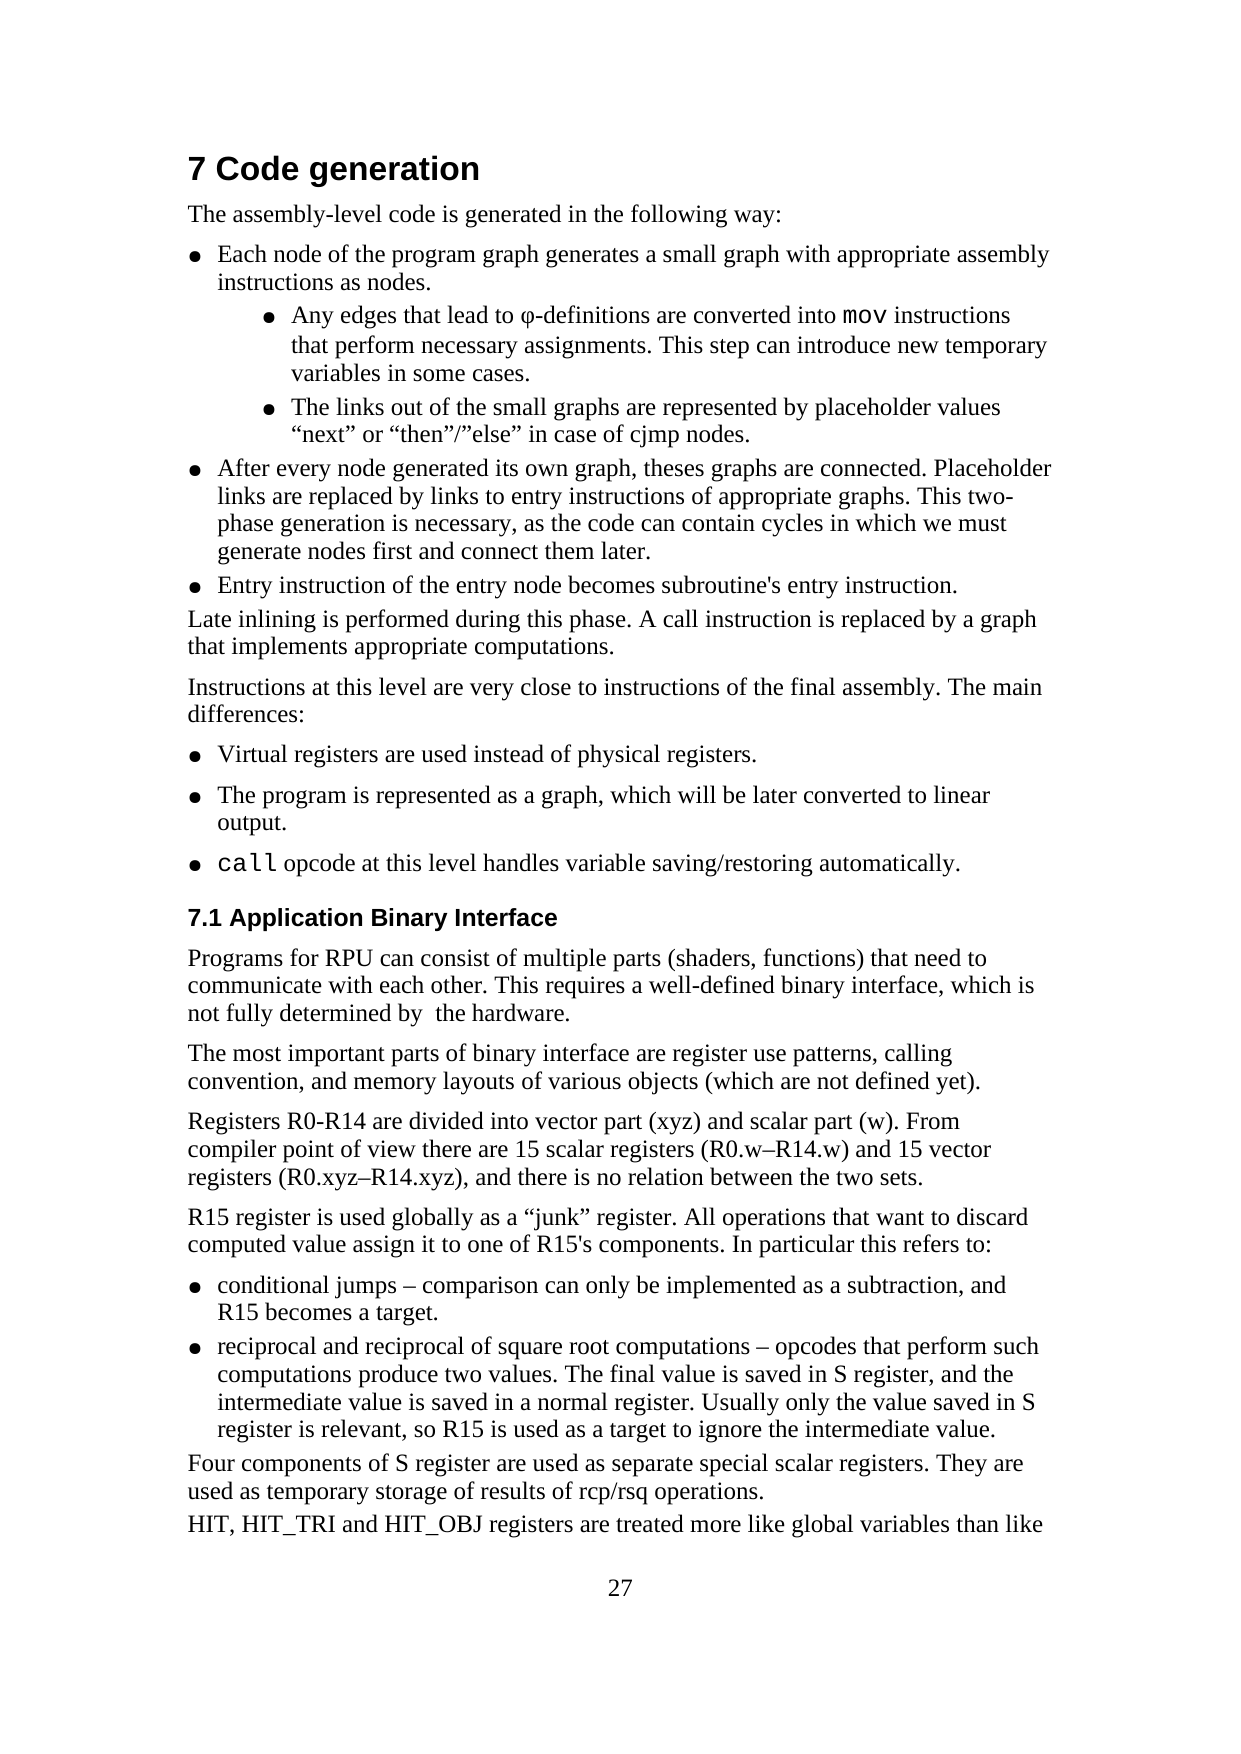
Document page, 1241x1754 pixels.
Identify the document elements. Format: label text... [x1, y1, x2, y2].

list The links out of the small graphs are represented by placeholder values “next” or “then”/”else” in case of cjmp nodes. [261, 393, 1053, 448]
list reciprocal and reciprocal of square root computations – opcodes that perform such computations produce two values. The final value is saved in S register, and the intermediate value is saved in a normal register. Usually only the value saved in S register is relevant, so R15 is used as a target to ignore the intermediate value. [187, 1332, 1053, 1443]
subtitle 7 Code generation [187, 150, 1053, 187]
text Four components of S register are used as separate special scalar registers. They are used as temporary storage of results of rcp/rsq operations. [187, 1449, 1053, 1504]
text Late inlining is performed during this phase. A call instruction is replaced by a graph that implements appropriate computations. [187, 605, 1053, 660]
list Any edges that lead to φ-definitions are converted into mov instructions that perform necessary assignments. This step can introduce new temporary variables in some cases. [261, 301, 1053, 387]
text The assembly-level code is generated in the following way: [187, 200, 1053, 227]
list conditional jumps – comparison can only be implemented as a subtraction, and R15 becomes a target. [187, 1271, 1053, 1326]
text Instructions at this level are very close to instructions of the final assembly. The main differences: [187, 673, 1053, 728]
list The program is represented as a graph, which will be later converted to linear output. [187, 781, 1053, 836]
list After every node generated its own graph, theses graphs are connected. Placeholder links are replaced by links to entry instructions of appropriate graphs. This two-phase generation is necessary, as the code can contain cycles in which we must generate nodes first and connect them later. [187, 454, 1053, 565]
subtitle 7.1 Application Binary Interface [187, 903, 1053, 931]
list Virtual registers are used instead of physical registers. [187, 741, 1053, 768]
text Programs for RPU can consist of multiple parts (shaders, functions) that need to communicate with each other. This requires a well-defined binary interface, which is not fully determined by the hardware. [187, 944, 1053, 1027]
text HIT, HIT_TRI and HIT_OBJ registers are treated more like global variables than like [187, 1511, 1053, 1538]
list Each node of the program graph generates a small graph with appropriate assembly instructions as nodes. [187, 240, 1053, 295]
text Registers R0-R14 are divided into vector part (xyz) and scalar part (w). From compiler point of view there are 15 scalar registers (R0.w–R14.w) and 15 vector registers (R0.xyz–R14.xyz), and there is no relation between the two sets. [187, 1107, 1053, 1190]
text R15 register is used globally as a “junk” register. All operations that want to discard computed value assign it to one of R15's components. In particular this refers to: [187, 1203, 1053, 1258]
list call opcode at this level handles variable saving/restoring automatically. [187, 849, 1053, 878]
list Entry instruction of the entry node becomes subroutine's entry instruction. [187, 571, 1053, 599]
text The most important parts of binary interface are register use patterns, calling convention, and memory layouts of various objects (which are not defined yet). [187, 1039, 1053, 1095]
